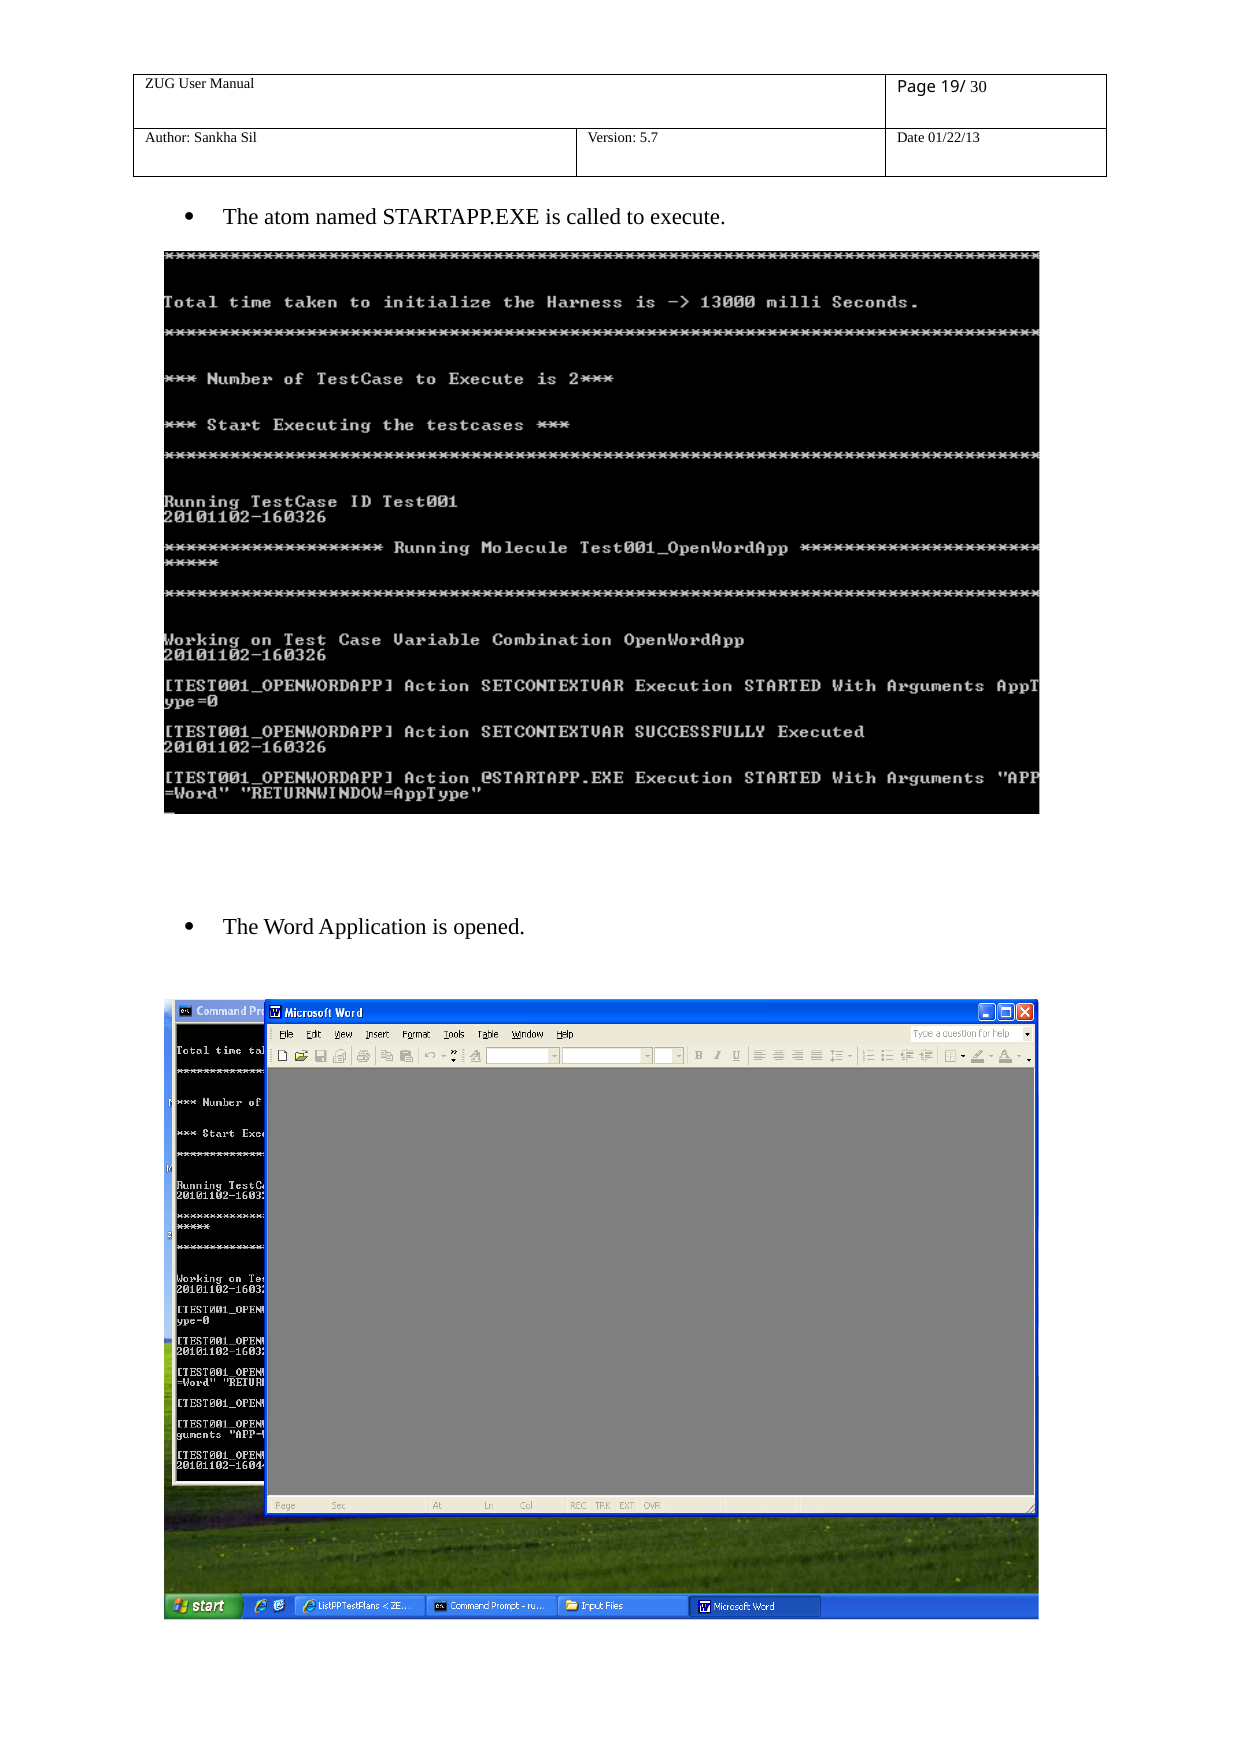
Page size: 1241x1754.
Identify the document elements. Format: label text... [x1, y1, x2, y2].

list The atom named STARTAPP.EXE is called to execute. [185, 203, 1092, 229]
picture [164, 999, 1039, 1620]
list The Word Application is opened. [185, 913, 1092, 939]
picture [164, 251, 1040, 814]
